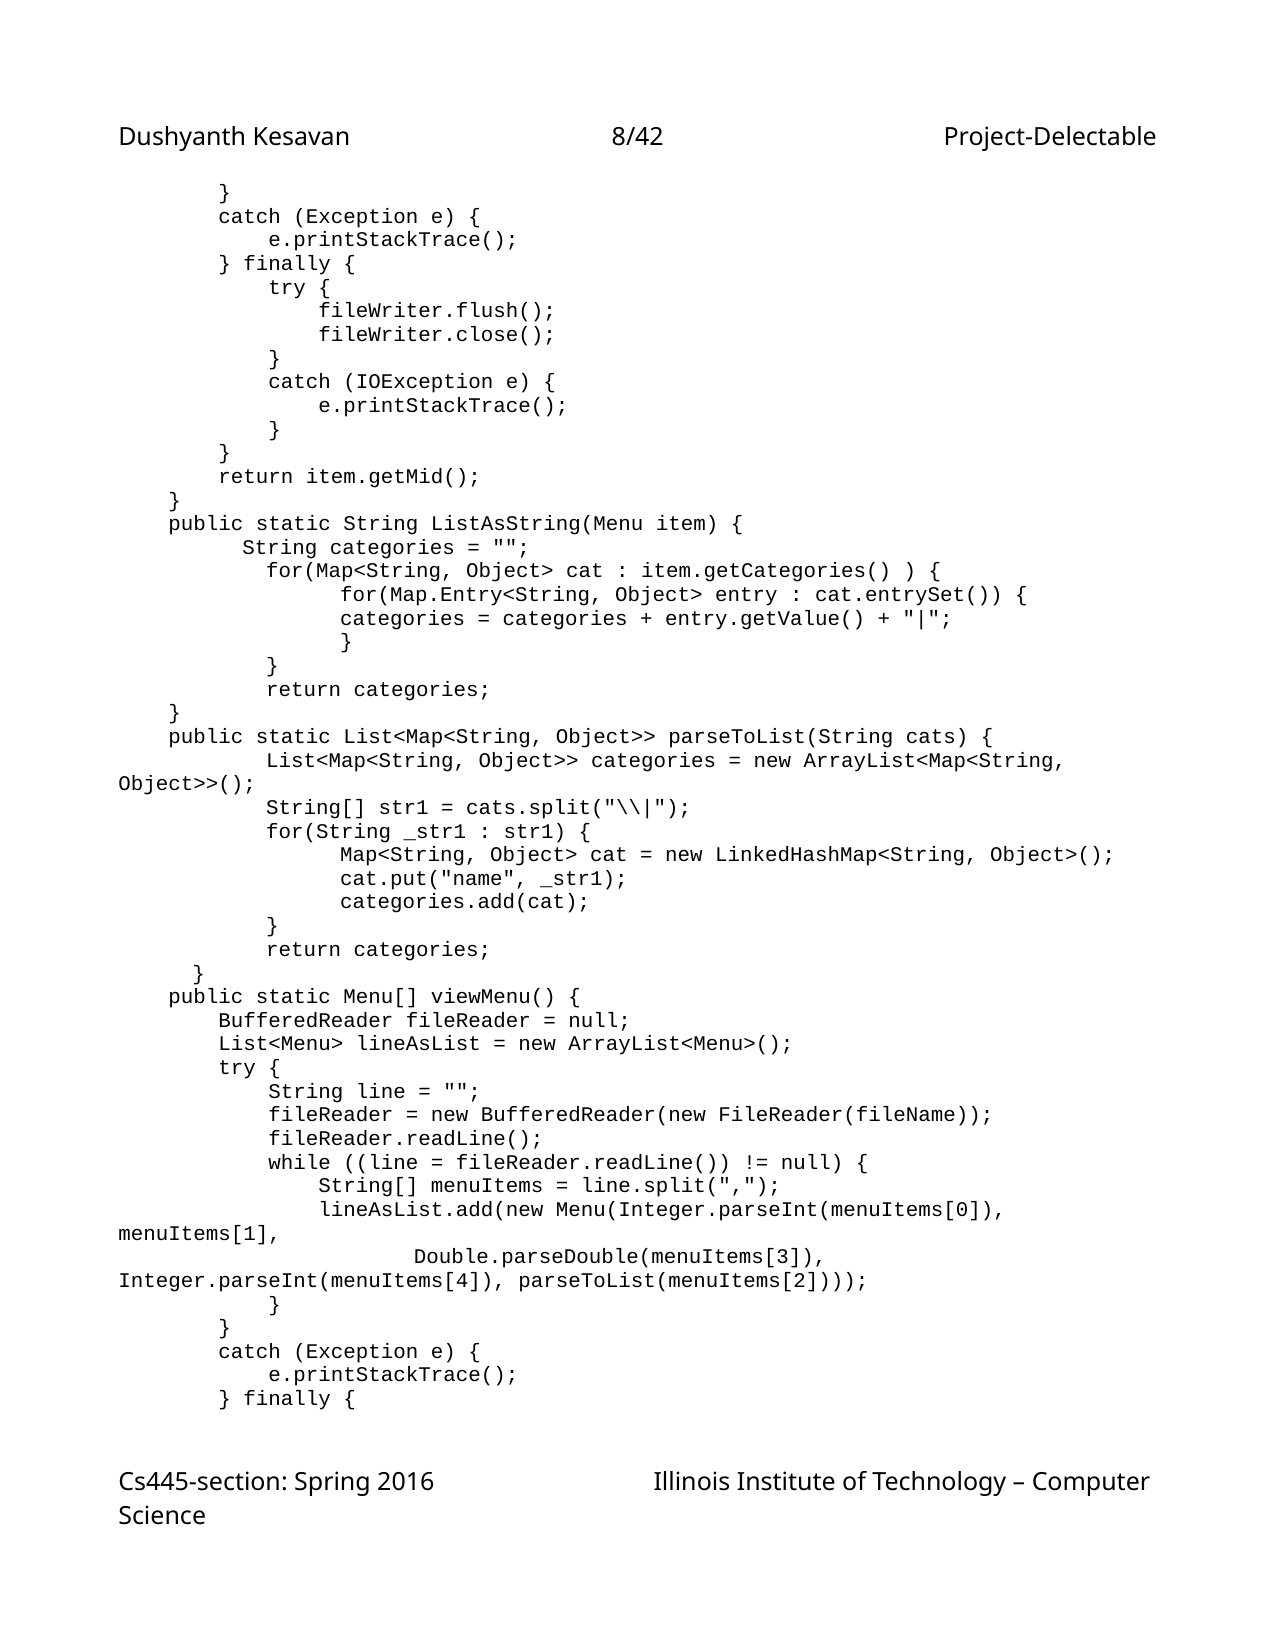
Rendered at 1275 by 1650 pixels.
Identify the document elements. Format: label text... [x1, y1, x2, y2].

text e.printStackTrace(); [118, 395, 1157, 419]
text } [118, 915, 1157, 939]
text public static String ListAsString(Menu item) { [118, 513, 1157, 537]
text String[] menuItems = line.split(","); [118, 1175, 1157, 1199]
text catch (IOException e) { [118, 371, 1157, 395]
text public static List<Map<String, Object>> parseToList(String cats) { [118, 726, 1157, 750]
text } [118, 419, 1157, 442]
text } [118, 655, 1157, 679]
text } [118, 1293, 1157, 1317]
text catch (Exception e) { [118, 1341, 1157, 1364]
text } [118, 182, 1157, 206]
text } finally { [118, 1388, 1157, 1412]
text } finally { [118, 253, 1157, 277]
text public static Menu[] viewMenu() { [118, 986, 1157, 1010]
text } [118, 348, 1157, 371]
text for(Map<String, Object> cat : item.getCategories() ) { [118, 561, 1157, 584]
text lineAsList.add(new Menu(Integer.parseInt(menuItems[0]), menuItems[1], [118, 1199, 1157, 1246]
text Double.parseDouble(menuItems[3]), Integer.parseInt(menuItems[4]), parseToList(menuItems[2]))); [118, 1246, 1157, 1293]
text String[] str1 = cats.split("\\|"); [118, 797, 1157, 821]
text fileWriter.close(); [118, 324, 1157, 348]
text BufferedReader fileReader = null; [118, 1010, 1157, 1033]
text for(Map.Entry<String, Object> entry : cat.entrySet()) { [118, 584, 1157, 608]
text } [118, 631, 1157, 655]
text categories = categories + entry.getValue() + "|"; [118, 608, 1157, 631]
text e.printStackTrace(); [118, 229, 1157, 253]
text String categories = ""; [118, 537, 1157, 561]
text fileWriter.flush(); [118, 300, 1157, 324]
text catch (Exception e) { [118, 206, 1157, 229]
text return categories; [118, 679, 1157, 702]
text fileReader = new BufferedReader(new FileReader(fileName)); [118, 1104, 1157, 1128]
text } [118, 702, 1157, 726]
text for(String _str1 : str1) { [118, 821, 1157, 844]
text List<Menu> lineAsList = new ArrayList<Menu>(); [118, 1033, 1157, 1057]
text while ((line = fileReader.readLine()) != null) { [118, 1152, 1157, 1175]
text List<Map<String, Object>> categories = new ArrayList<Map<String, Object>>(); [118, 750, 1157, 797]
text try { [118, 1057, 1157, 1081]
text Map<String, Object> cat = new LinkedHashMap<String, Object>(); [118, 844, 1157, 868]
text try { [118, 277, 1157, 300]
text } [118, 962, 1157, 986]
text String line = ""; [118, 1081, 1157, 1104]
text cat.put("name", _str1); [118, 868, 1157, 892]
text return categories; [118, 939, 1157, 962]
text } [118, 489, 1157, 513]
text return item.getMid(); [118, 466, 1157, 489]
text } [118, 1317, 1157, 1341]
text fileReader.readLine(); [118, 1128, 1157, 1152]
text e.printStackTrace(); [118, 1364, 1157, 1388]
text } [118, 442, 1157, 466]
text categories.add(cat); [118, 892, 1157, 915]
